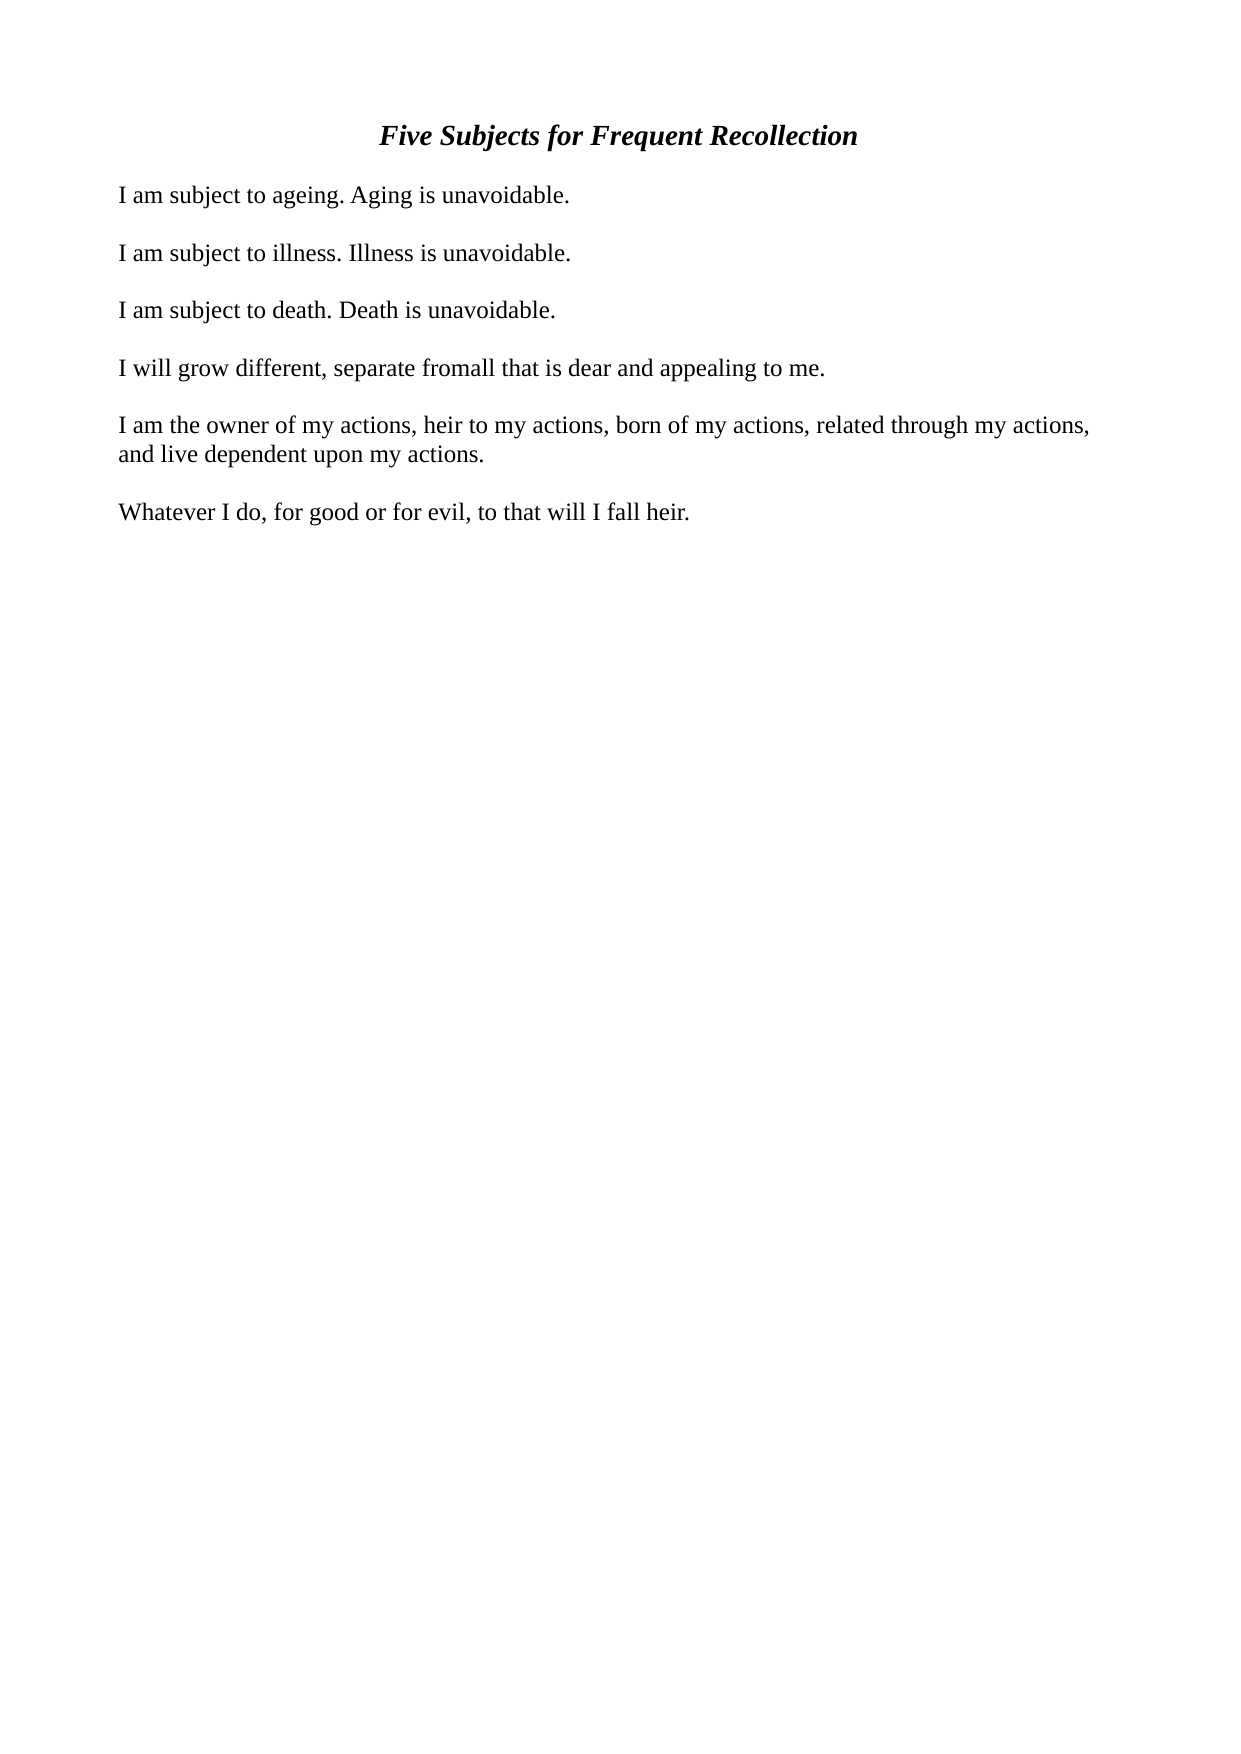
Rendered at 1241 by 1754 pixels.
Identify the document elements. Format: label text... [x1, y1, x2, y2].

text I am subject to illness. Illness is unavoidable. [118, 238, 1122, 267]
text I will grow different, separate fromall that is dear and appealing to me. [118, 353, 1122, 382]
text I am subject to death. Death is unavoidable. [118, 295, 1122, 324]
text Five Subjects for Frequent Recollection [118, 118, 1122, 152]
text I am the owner of my actions, heir to my actions, born of my actions, related through my actions, and live dependent upon my actions. [118, 410, 1122, 468]
text I am subject to ageing. Aging is unavoidable. [118, 180, 1122, 209]
text Whatever I do, for good or for evil, to that will I fall heir. [118, 497, 1122, 525]
